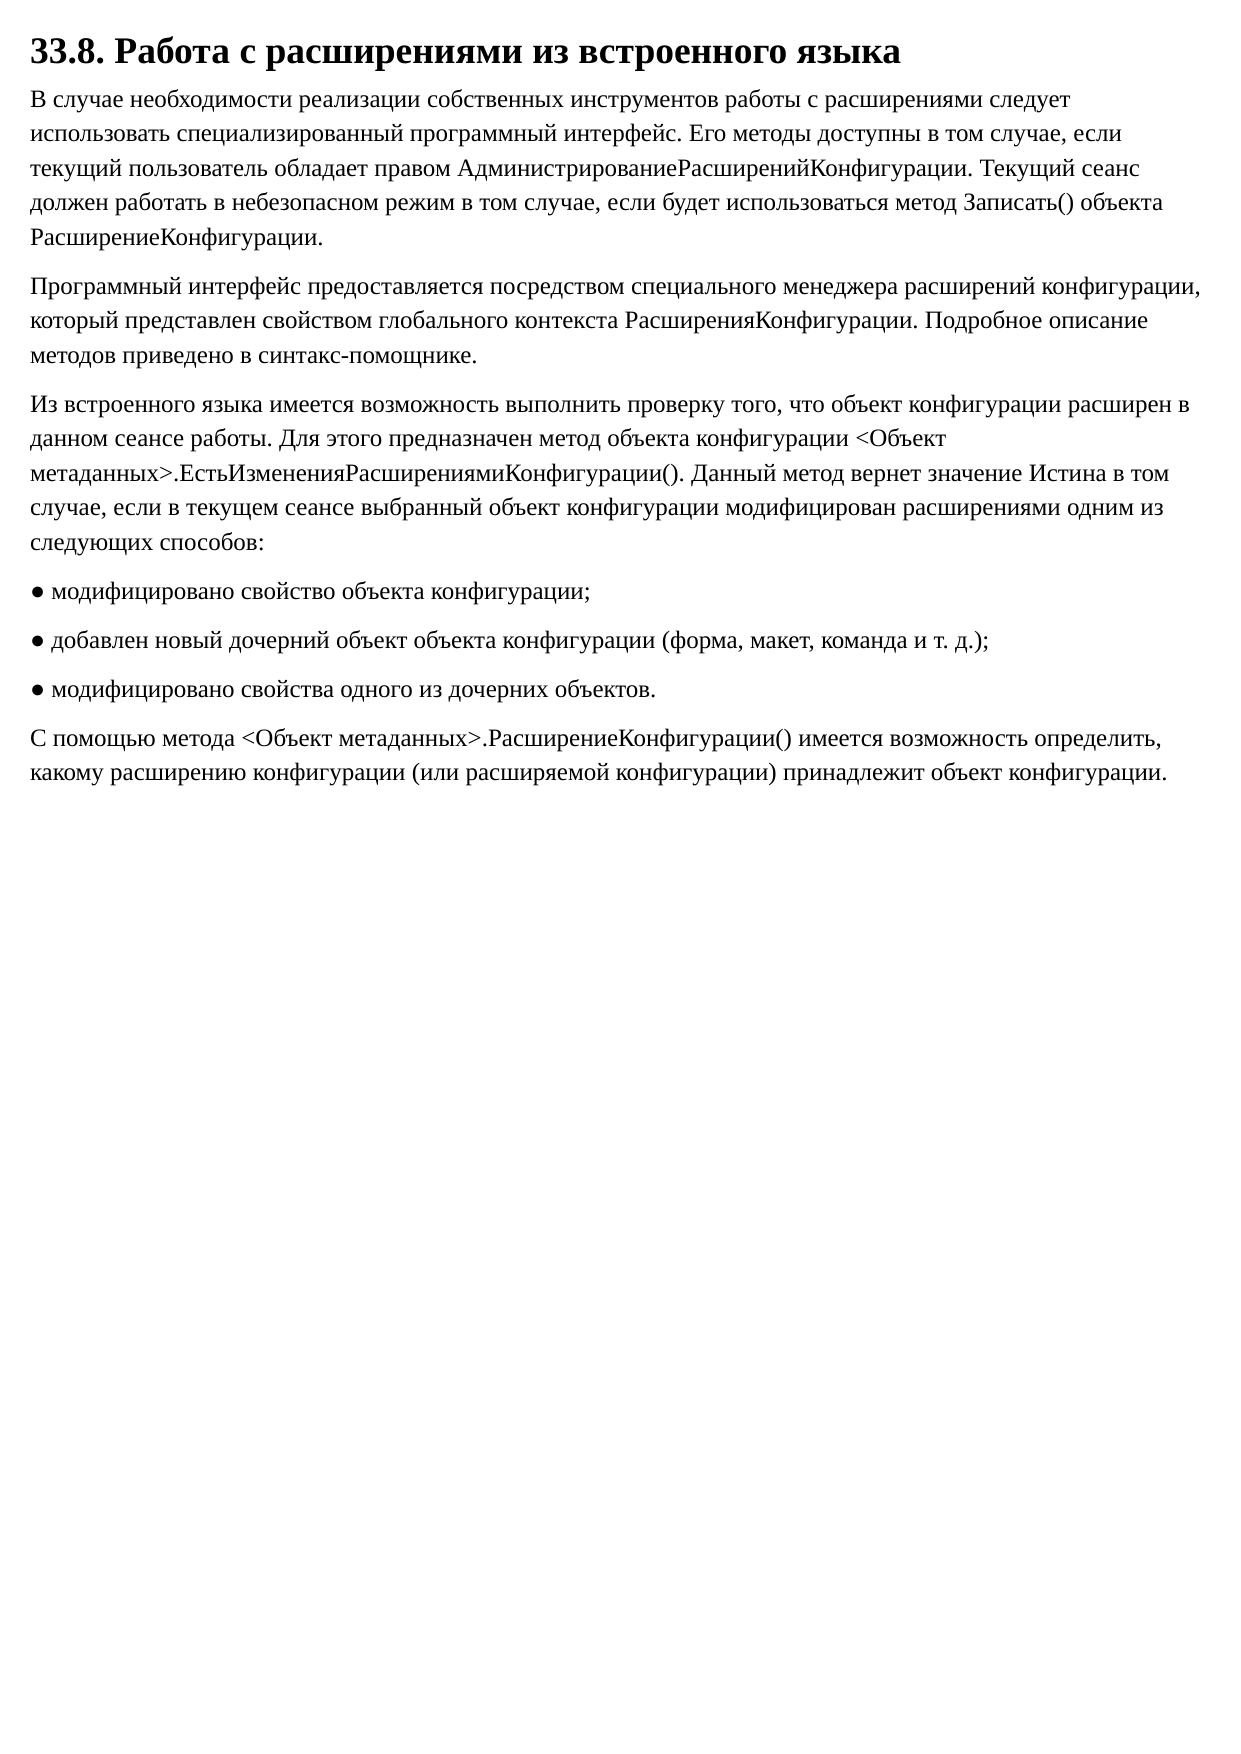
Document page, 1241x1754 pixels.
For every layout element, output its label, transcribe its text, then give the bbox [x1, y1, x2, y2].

text ● модифицировано свойство объекта конфигурации; [30, 576, 1211, 604]
text С помощью метода <Объект метаданных>.РасширениеКонфигурации() имеется возможность определить, какому расширению конфигурации (или расширяемой конфигурации) принадлежит объект конфигурации. [30, 723, 1211, 786]
text В случае необходимости реализации собственных инструментов работы с расширениями следует использовать специализированный программный интерфейс. Его методы доступны в том случае, если текущий пользователь обладает правом АдминистрированиеРасширенийКонфигурации. Текущий сеанс должен работать в небезопасном режим в том случае, если будет использоваться метод Записать() объекта РасширениеКонфигурации. [30, 84, 1211, 250]
subtitle 33.8. Работа с расширениями из встроенного языка [30, 28, 1211, 71]
text ● добавлен новый дочерний объект объекта конфигурации (форма, макет, команда и т. д.); [30, 625, 1211, 653]
text Программный интерфейс предоставляется посредством специального менеджера расширений конфигурации, который представлен свойством глобального контекста РасширенияКонфигурации. Подробное описание методов приведено в синтакс-помощнике. [30, 271, 1211, 368]
text ● модифицировано свойства одного из дочерних объектов. [30, 674, 1211, 703]
text Из встроенного языка имеется возможность выполнить проверку того, что объект конфигурации расширен в данном сеансе работы. Для этого предназначен метод объекта конфигурации <Объект метаданных>.ЕстьИзмененияРасширениямиКонфигурации(). Данный метод вернет значение Истина в том случае, если в текущем сеансе выбранный объект конфигурации модифицирован расширениями одним из следующих способов: [30, 389, 1211, 555]
